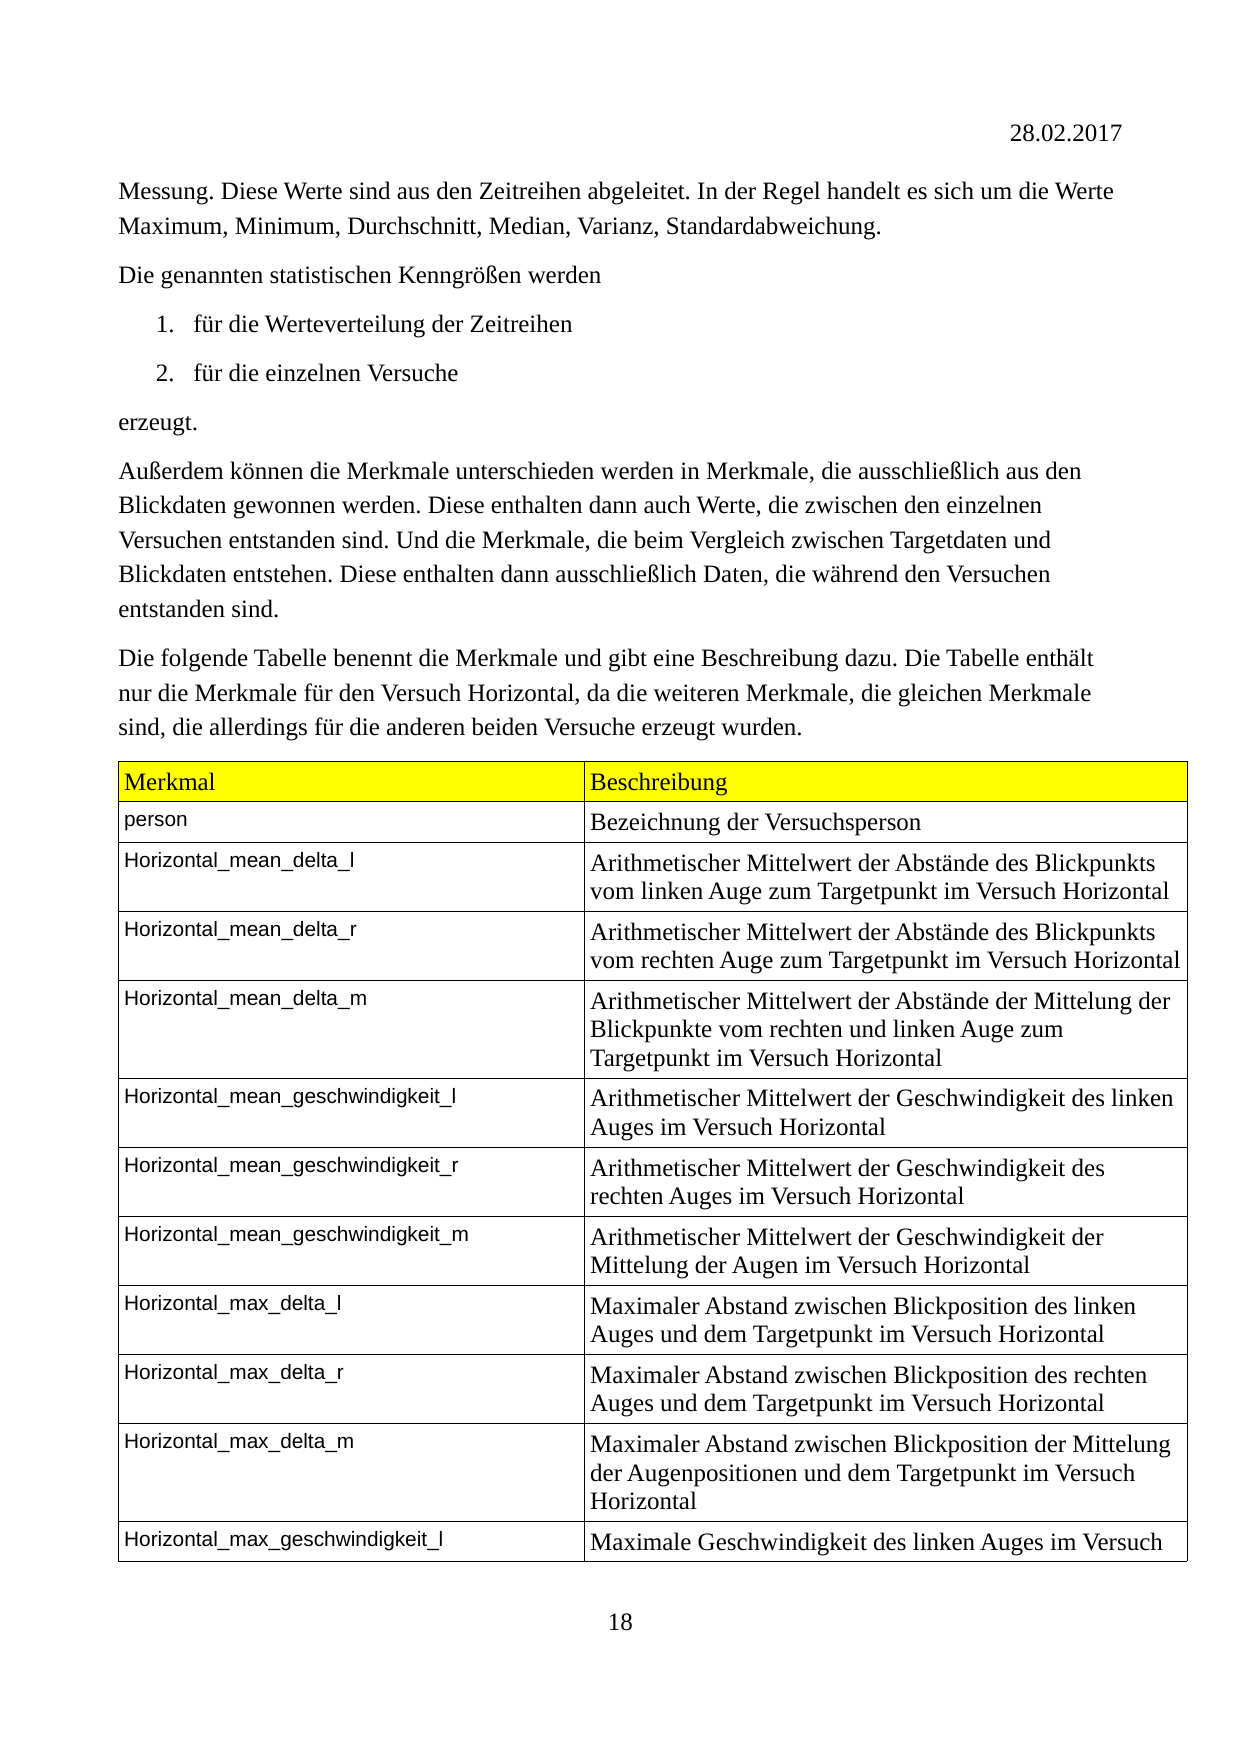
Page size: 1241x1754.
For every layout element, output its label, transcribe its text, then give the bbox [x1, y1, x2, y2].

table_header Beschreibung [585, 762, 1187, 801]
table_cell Horizontal_mean_delta_m [119, 981, 584, 1078]
text Außerdem können die Merkmale unterschieden werden in Merkmale, die ausschließlich aus den Blickdaten gewonnen werden. Diese enthalten dann auch Werte, die zwischen den einzelnen Versuchen entstanden sind. Und die Merkmale, die beim Vergleich zwischen Targetdaten und Blickdaten entstehen. Diese enthalten dann ausschließlich Daten, die während den Versuchen entstanden sind. [118, 456, 1122, 623]
list für die Werteverteilung der Zeitreihen [156, 309, 1122, 338]
text erzeugt. [118, 407, 1122, 436]
table_cell Horizontal_mean_geschwindigkeit_l [119, 1079, 584, 1147]
table_cell Arithmetischer Mittelwert der Abstände des Blickpunkts vom linken Auge zum Targetpunkt im Versuch Horizontal [585, 843, 1187, 911]
table_cell Arithmetischer Mittelwert der Abstände der Mittelung der Blickpunkte vom rechten und linken Auge zum Targetpunkt im Versuch Horizontal [585, 981, 1187, 1078]
table_cell Arithmetischer Mittelwert der Abstände des Blickpunkts vom rechten Auge zum Targetpunkt im Versuch Horizontal [585, 912, 1187, 980]
text Die genannten statistischen Kenngrößen werden [118, 260, 1122, 289]
table_cell Horizontal_mean_delta_l [119, 843, 584, 911]
table_cell Arithmetischer Mittelwert der Geschwindigkeit des linken Auges im Versuch Horizontal [585, 1079, 1187, 1147]
table_cell Maximaler Abstand zwischen Blickposition des rechten Auges und dem Targetpunkt im Versuch Horizontal [585, 1355, 1187, 1423]
table_cell Arithmetischer Mittelwert der Geschwindigkeit der Mittelung der Augen im Versuch Horizontal [585, 1217, 1187, 1285]
list für die einzelnen Versuche [156, 358, 1122, 387]
table_header Merkmal [119, 762, 584, 801]
table_cell Maximale Geschwindigkeit des linken Auges im Versuch [585, 1522, 1187, 1561]
table_cell Horizontal_max_geschwindigkeit_l [119, 1522, 584, 1561]
table_cell person [119, 802, 584, 842]
table_cell Horizontal_mean_delta_r [119, 912, 584, 980]
text Die folgende Tabelle benennt die Merkmale und gibt eine Beschreibung dazu. Die Tabelle enthält nur die Merkmale für den Versuch Horizontal, da die weiteren Merkmale, die gleichen Merkmale sind, die allerdings für die anderen beiden Versuche erzeugt wurden. [118, 643, 1122, 741]
table_cell Horizontal_mean_geschwindigkeit_r [119, 1148, 584, 1216]
text Messung. Diese Werte sind aus den Zeitreihen abgeleitet. In der Regel handelt es sich um die Werte Maximum, Minimum, Durchschnitt, Median, Varianz, Standardabweichung. [118, 176, 1122, 239]
table_cell Horizontal_mean_geschwindigkeit_m [119, 1217, 584, 1285]
table_cell Bezeichnung der Versuchsperson [585, 802, 1187, 842]
table_cell Horizontal_max_delta_m [119, 1424, 584, 1521]
table_cell Horizontal_max_delta_l [119, 1286, 584, 1354]
table_cell Horizontal_max_delta_r [119, 1355, 584, 1423]
table_cell Maximaler Abstand zwischen Blickposition des linken Auges und dem Targetpunkt im Versuch Horizontal [585, 1286, 1187, 1354]
table_cell Maximaler Abstand zwischen Blickposition der Mittelung der Augenpositionen und dem Targetpunkt im Versuch Horizontal [585, 1424, 1187, 1521]
table_cell Arithmetischer Mittelwert der Geschwindigkeit des rechten Auges im Versuch Horizontal [585, 1148, 1187, 1216]
